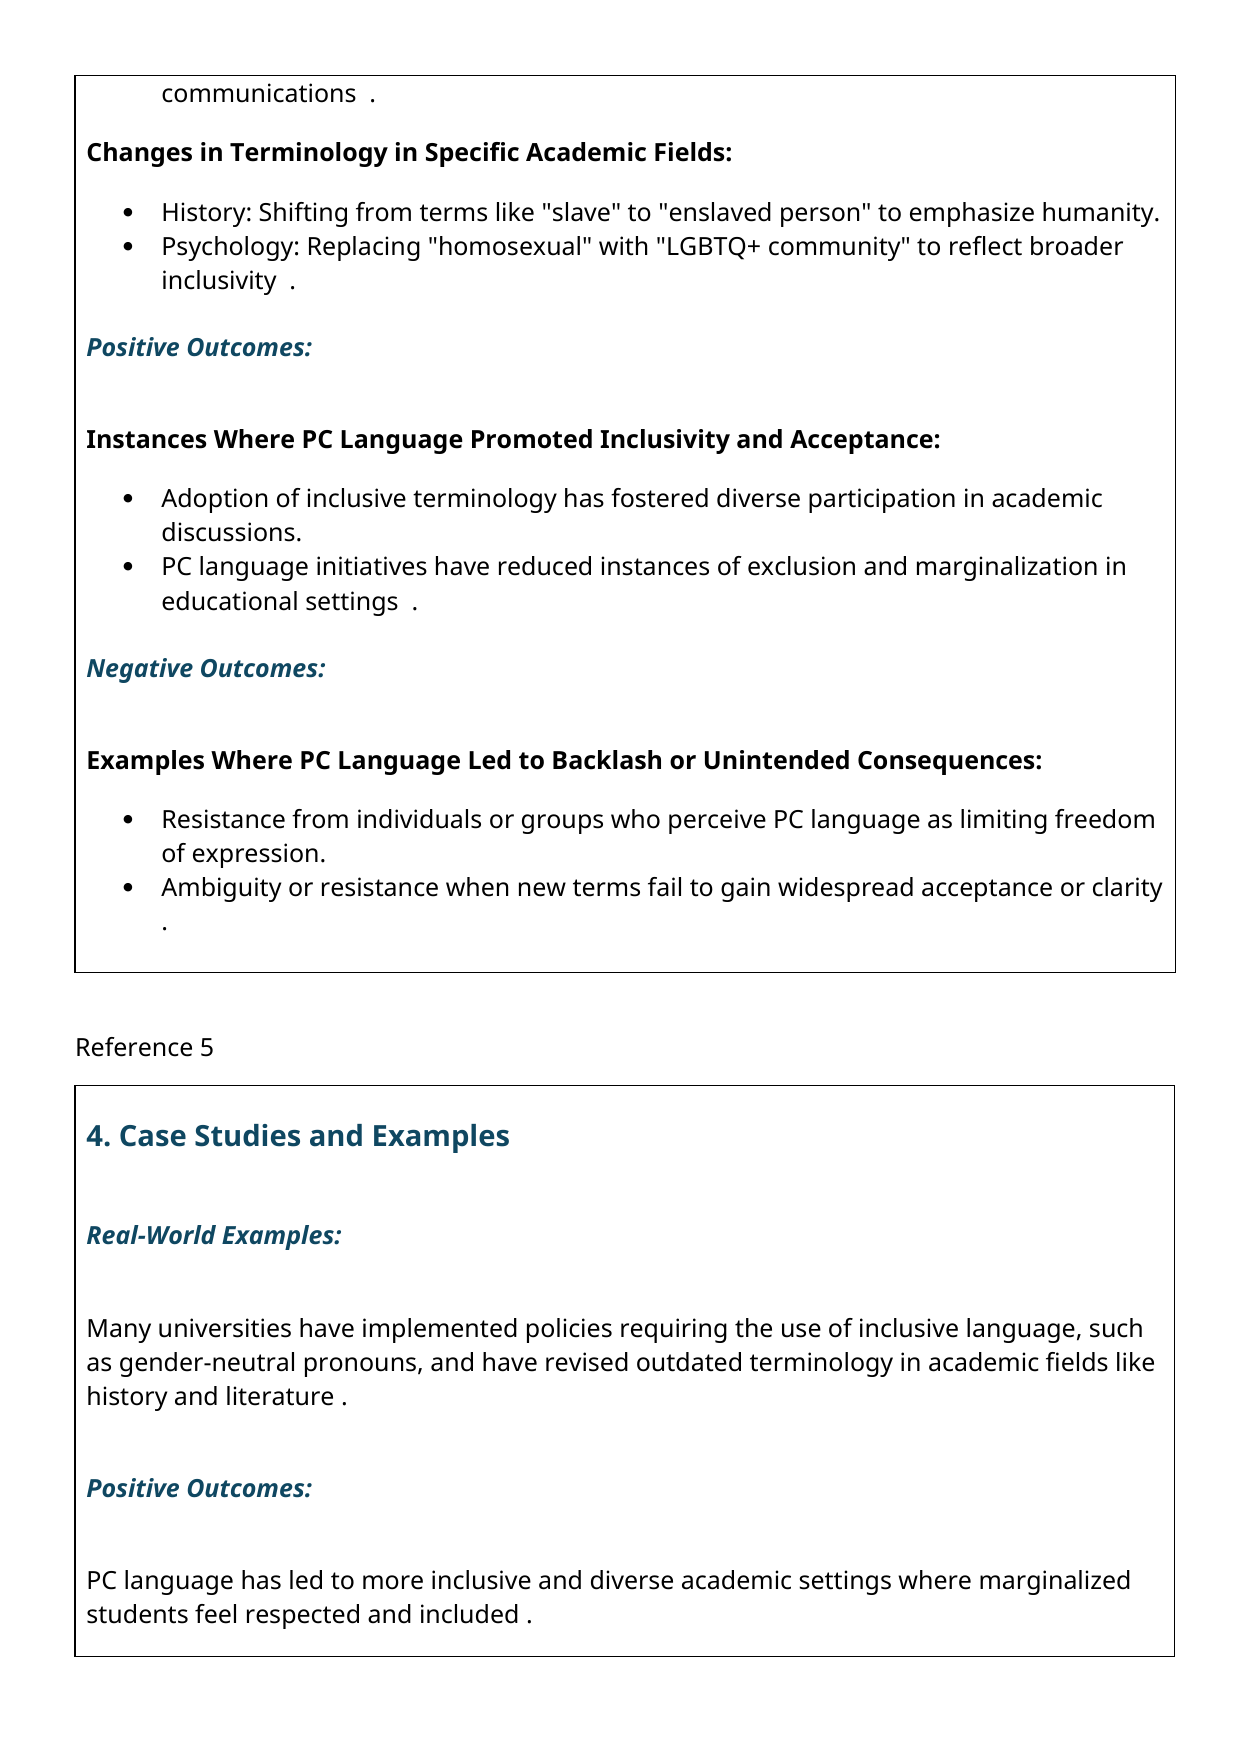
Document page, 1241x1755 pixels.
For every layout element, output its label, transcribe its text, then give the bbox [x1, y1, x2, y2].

text Reference 5 [75, 1029, 1165, 1063]
table_header communications . Changes in Terminology in Specific Academic Fields: History: Shifting from terms like "slave" to "enslaved person" to emphasize humanity. Psychology: Replacing "homosexual" with "LGBTQ+ community" to reflect broader inclusivity . Positive Outcomes: Instances Where PC Language Promoted Inclusivity and Acceptance: Adoption of inclusive terminology has fostered diverse participation in academic discussions. PC language initiatives have reduced instances of exclusion and marginalization in educational settings . Negative Outcomes: Examples Where PC Language Led to Backlash or Unintended Consequences: Resistance from individuals or groups who perceive PC language as limiting freedom of expression. Ambiguity or resistance when new terms fail to gain widespread acceptance or clarity . [76, 76, 1175, 972]
table_header 4. Case Studies and Examples Real-World Examples: Many universities have implemented policies requiring the use of inclusive language, such as gender-neutral pronouns, and have revised outdated terminology in academic fields like history and literature . Positive Outcomes: PC language has led to more inclusive and diverse academic settings where marginalized students feel respected and included . [76, 1086, 1174, 1656]
